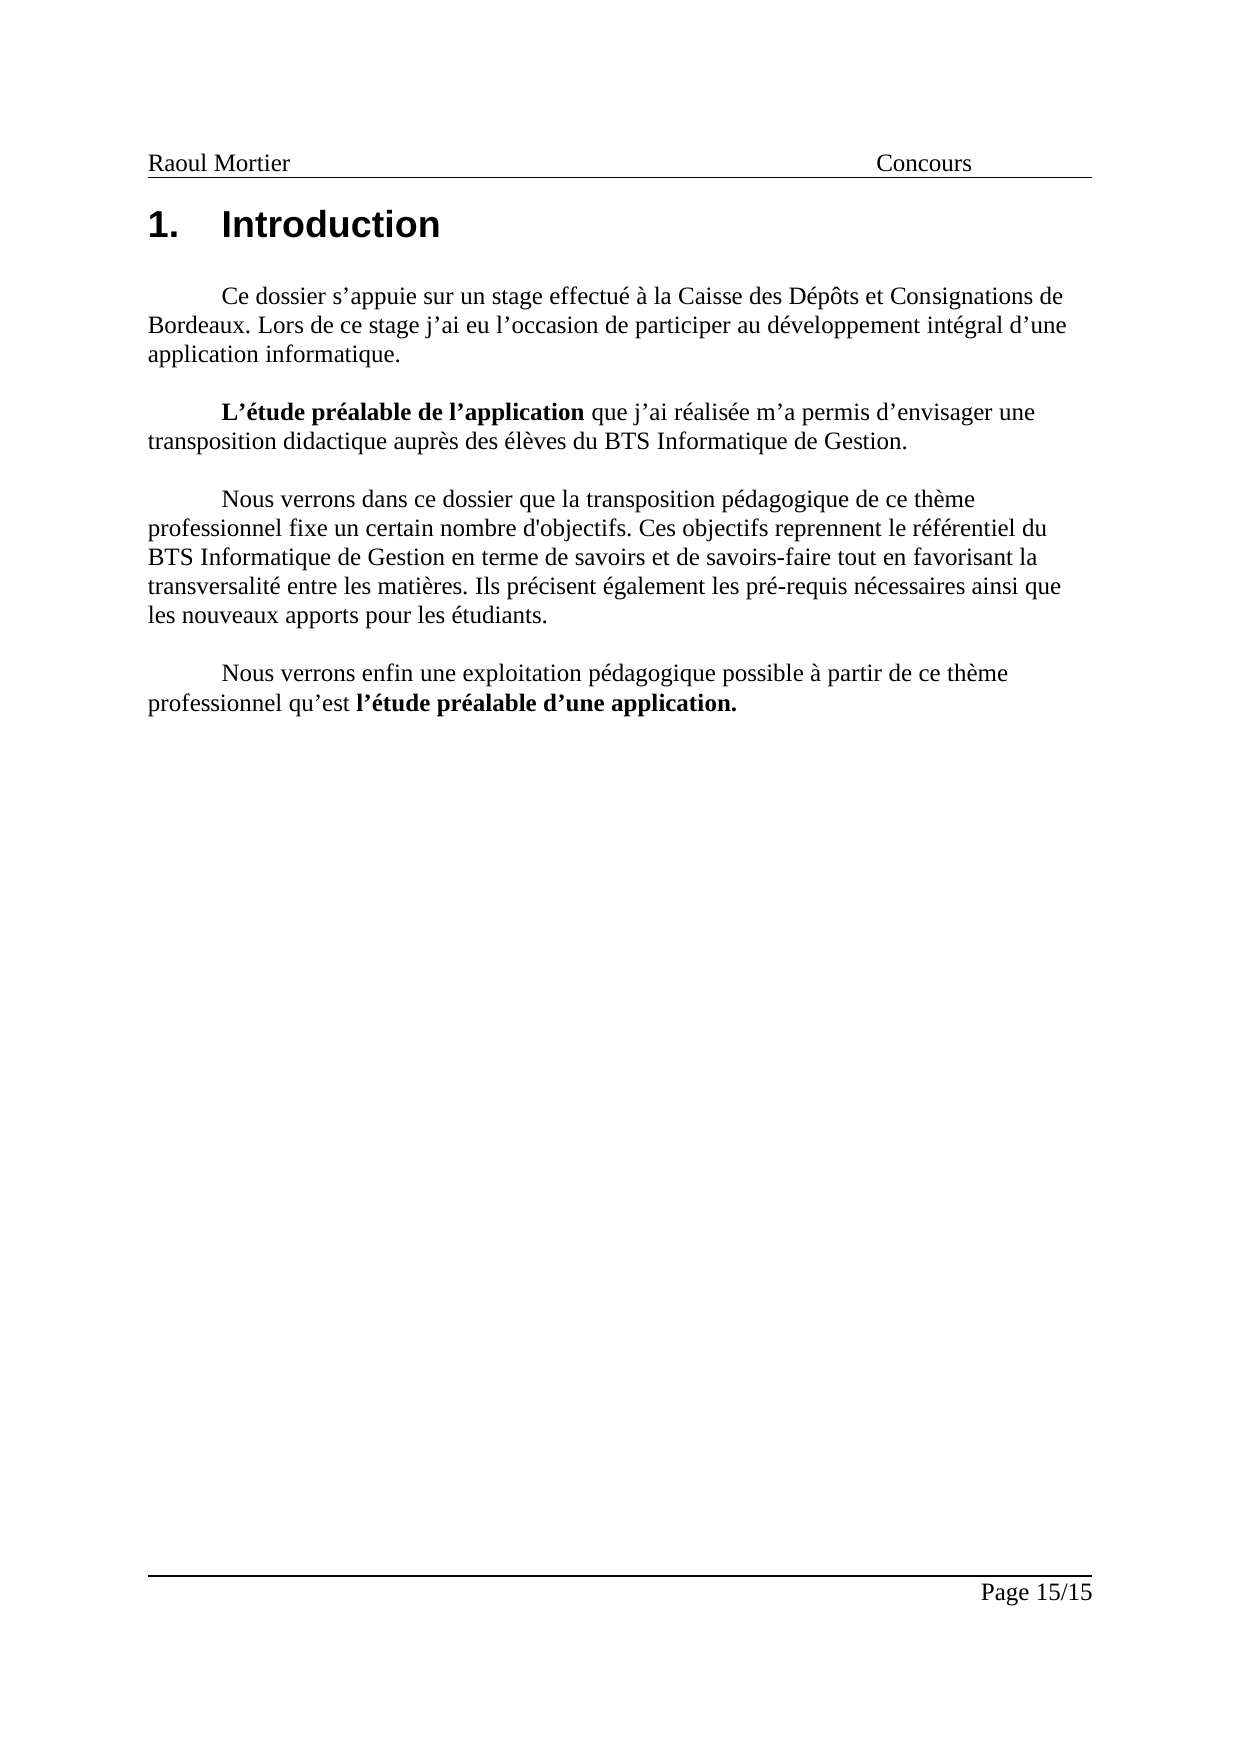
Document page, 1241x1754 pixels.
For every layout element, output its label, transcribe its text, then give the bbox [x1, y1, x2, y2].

text Ce dossier s’appuie sur un stage effectué à la Caisse des Dépôts et Con­signa­tions de Bordeaux. Lors de ce stage j’ai eu l’occasion de participer au développe­ment intégral d’une application informatique. [148, 281, 1092, 368]
text Nous verrons dans ce dossier que la transposition pédagogique de ce thème professionnel fixe un certain nombre d'objectifs. Ces objectifs reprennent le référentiel du BTS Informatique de Gestion en terme de savoirs et de savoirs-faire tout en favorisant la transversalité entre les matières. Ils précisent également les pré-requis nécessaires ainsi que les nouveaux apports pour les étudiants. [148, 484, 1092, 629]
subtitle Introduction [148, 202, 1092, 245]
text L’étude préalable de l’application que j’ai réalisée m’a permis d’envisager une transposition didactique auprès des élèves du BTS Informatique de Gestion. [148, 397, 1092, 455]
text Nous verrons enfin une exploitation pédagogique possible à partir de ce thème professionnel qu’est l’étude préalable d’une application. [148, 658, 1092, 716]
